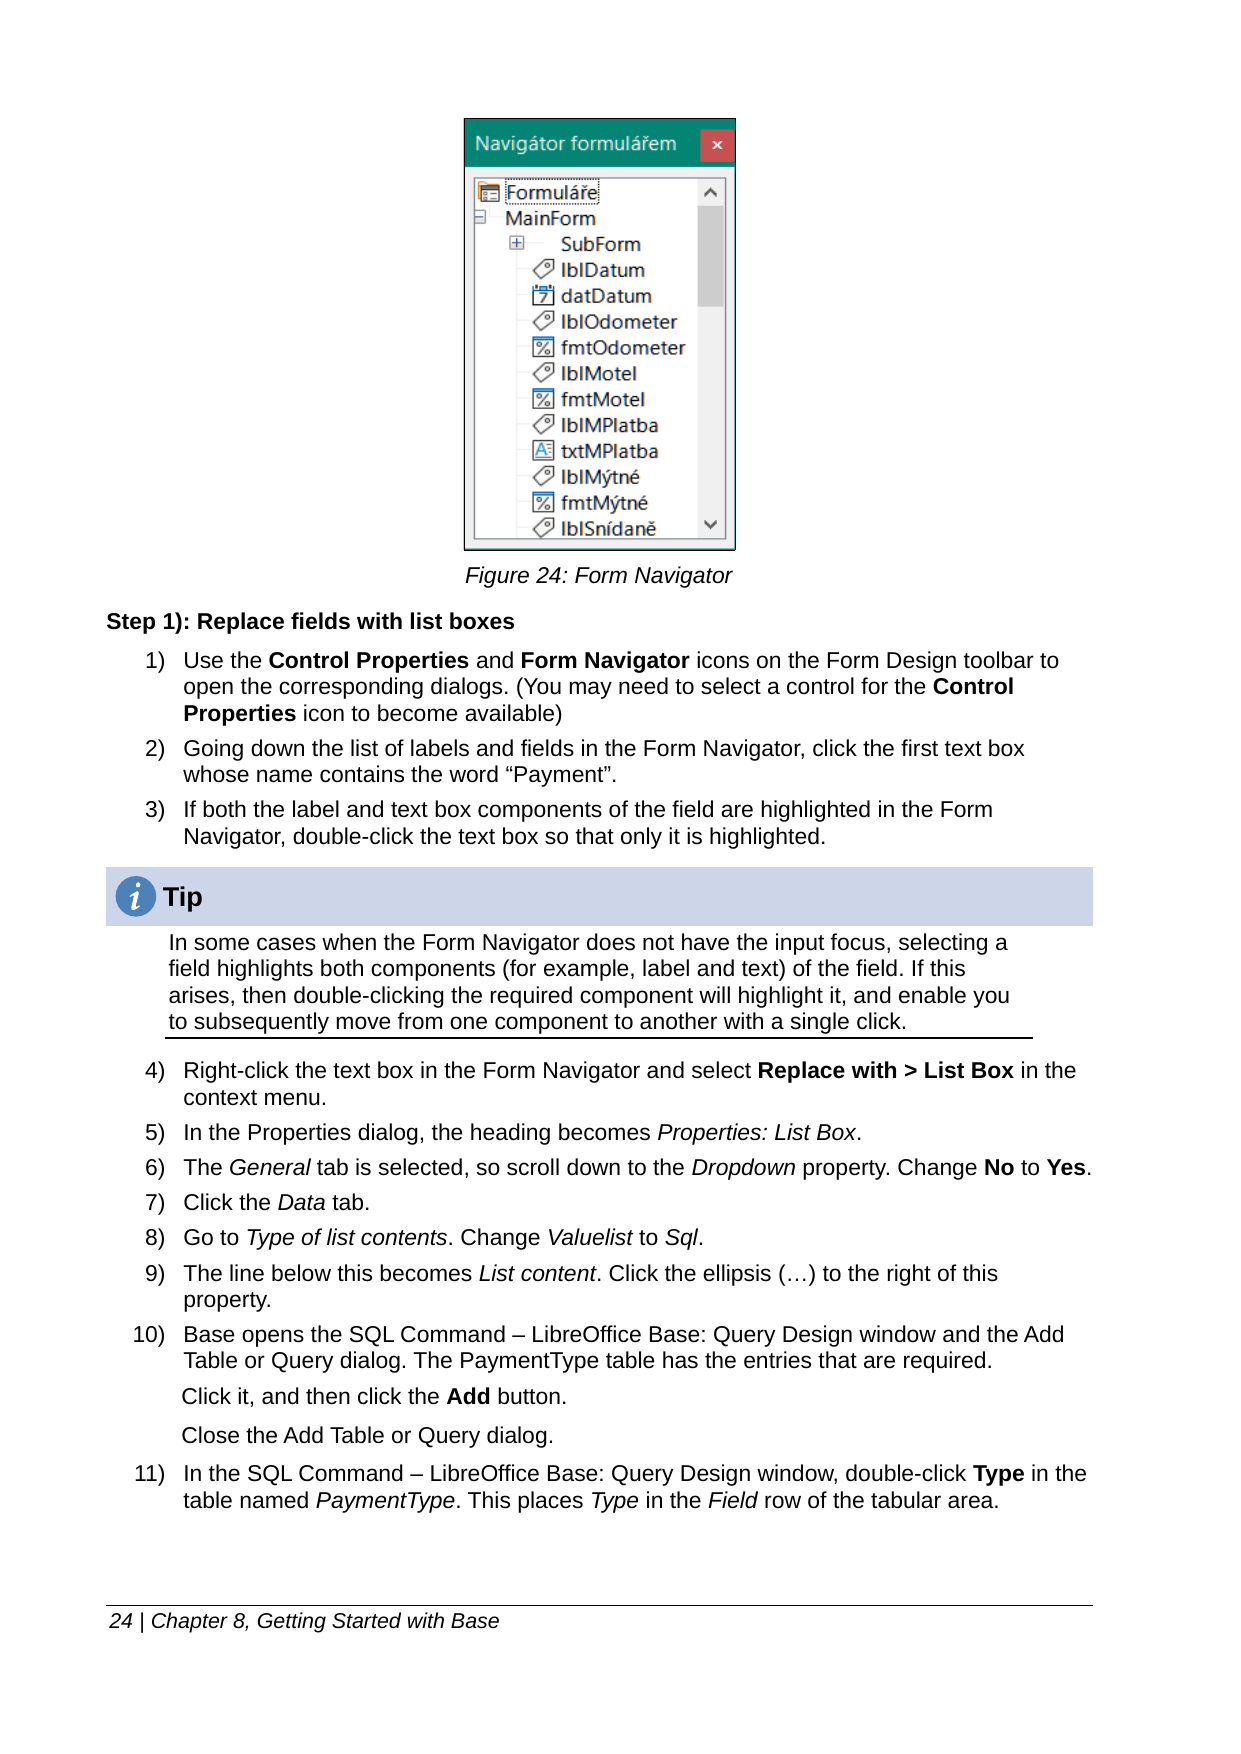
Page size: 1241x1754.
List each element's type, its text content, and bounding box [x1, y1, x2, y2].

subtitle Tip [106, 867, 1093, 926]
list If both the label and text box components of the field are highlighted in the Form Navigator, double-click the text box so that only it is highlighted. [165, 796, 1093, 849]
text Click it, and then click the Add button. [181, 1383, 1093, 1409]
list Use the Control Properties and Form Navigator icons on the Form Design toolbar to open the corresponding dialogs. (You may need to select a control for the Control Properties icon to become available) [165, 647, 1093, 726]
list Go to Type of list contents. Change Valuelist to Sql. [165, 1224, 1093, 1251]
list In the Properties dialog, the heading becomes Properties: List Box. [165, 1119, 1093, 1145]
text Figure 24: Form Navigator [439, 562, 760, 588]
list Base opens the SQL Command – LibreOffice Base: Query Design window and the Add Table or Query dialog. The PaymentType table has the entries that are required. [165, 1321, 1093, 1374]
picture [465, 119, 735, 550]
text Step 1): Replace fields with list boxes [106, 608, 1093, 634]
list The General tab is selected, so scroll down to the Dropdown property. Change No to Yes. [165, 1154, 1093, 1180]
list In the SQL Command – LibreOffice Base: Query Design window, double-click Type in the table named PaymentType. This places Type in the Field row of the tabular area. [165, 1460, 1093, 1513]
list Click the Data tab. [165, 1189, 1093, 1216]
list Going down the list of labels and fields in the Form Navigator, click the first text box whose name contains the word “Payment”. [165, 735, 1093, 787]
list The line below this becomes List content. Click the ellipsis (…) to the right of this property. [165, 1259, 1093, 1312]
text Close the Add Table or Query dialog. [181, 1422, 1093, 1448]
list Right-click the text box in the Form Navigator and select Replace with > List Box in the context menu. [165, 1057, 1093, 1110]
text In some cases when the Form Navigator does not have the input focus, selecting a field highlights both components (for example, label and text) of the field. If this arises, then double-clicking the required component will highlight it, and enable you to subsequently move from one component to another with a single click. [165, 926, 1033, 1037]
